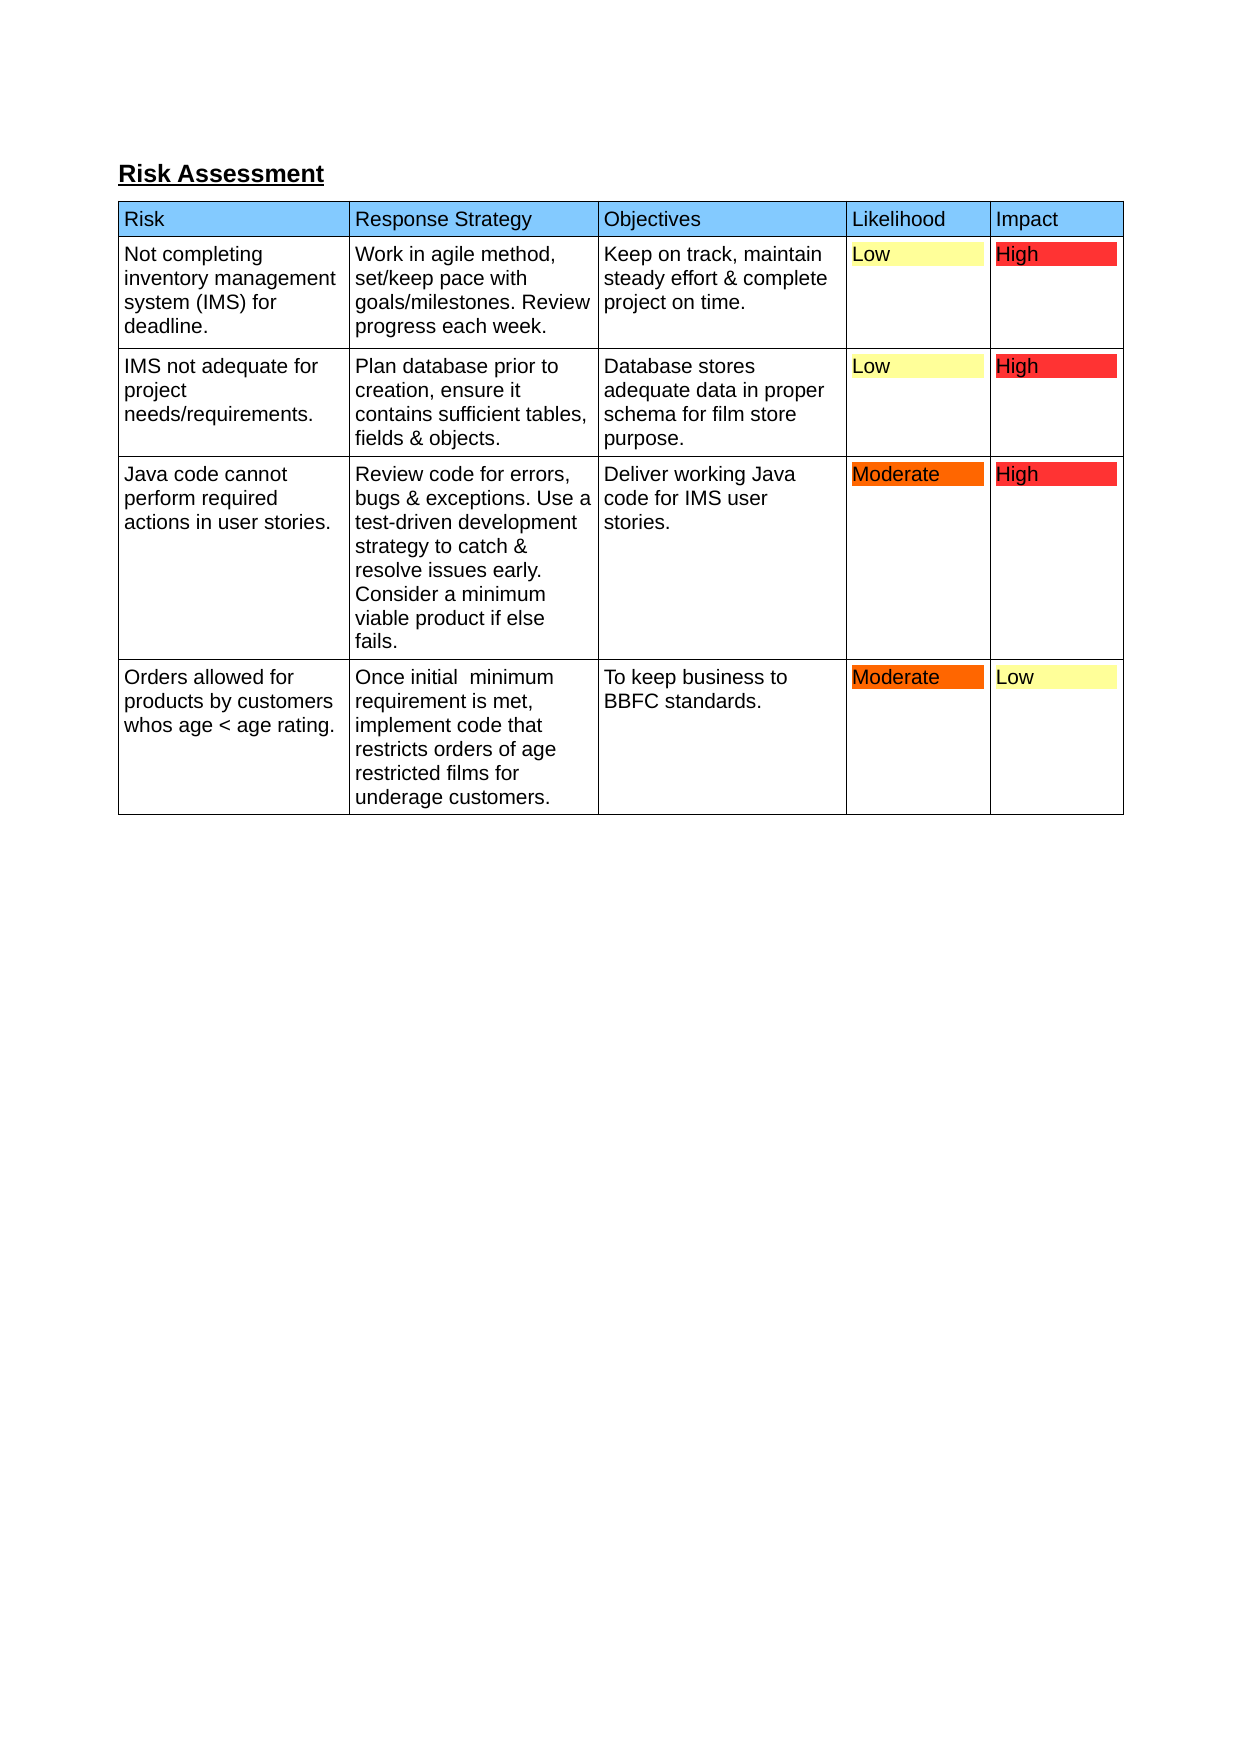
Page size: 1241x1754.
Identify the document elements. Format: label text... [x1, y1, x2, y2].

table_cell Java code cannot perform required actions in user stories. [119, 457, 349, 659]
table_cell Review code for errors, bugs & exceptions. Use a test-driven development strategy to catch & resolve issues early. Consider a minimum viable product if else fails. [350, 457, 598, 659]
table_cell Deliver working Java code for IMS user stories. [599, 457, 846, 659]
table_cell Database stores adequate data in proper schema for film store purpose. [599, 349, 846, 456]
table_header Response Strategy [350, 202, 598, 236]
table_cell Work in agile method, set/keep pace with goals/milestones. Review progress each week. [350, 237, 598, 348]
table_cell Orders allowed for products by customers whos age < age rating. [119, 660, 349, 814]
table_cell High [991, 349, 1123, 456]
table_cell Plan database prior to creation, ensure it contains sufficient tables, fields & objects. [350, 349, 598, 456]
table_cell Moderate [847, 660, 990, 814]
table_cell Low [847, 237, 990, 348]
table_cell Keep on track, maintain steady effort & complete project on time. [599, 237, 846, 348]
table_cell Moderate [847, 457, 990, 659]
table_header Impact [991, 202, 1123, 236]
table_cell Low [991, 660, 1123, 814]
table_header Objectives [599, 202, 846, 236]
table_cell High [991, 457, 1123, 659]
table_cell High [991, 237, 1123, 348]
text Risk Assessment [118, 159, 1122, 188]
table_cell Not completing inventory management system (IMS) for deadline. [119, 237, 349, 348]
table_cell To keep business to BBFC standards. [599, 660, 846, 814]
table_cell Low [847, 349, 990, 456]
table_cell Once initial minimum requirement is met, implement code that restricts orders of age restricted films for underage customers. [350, 660, 598, 814]
table_header Likelihood [847, 202, 990, 236]
table_header Risk [119, 202, 349, 236]
table_cell IMS not adequate for project needs/requirements. [119, 349, 349, 456]
